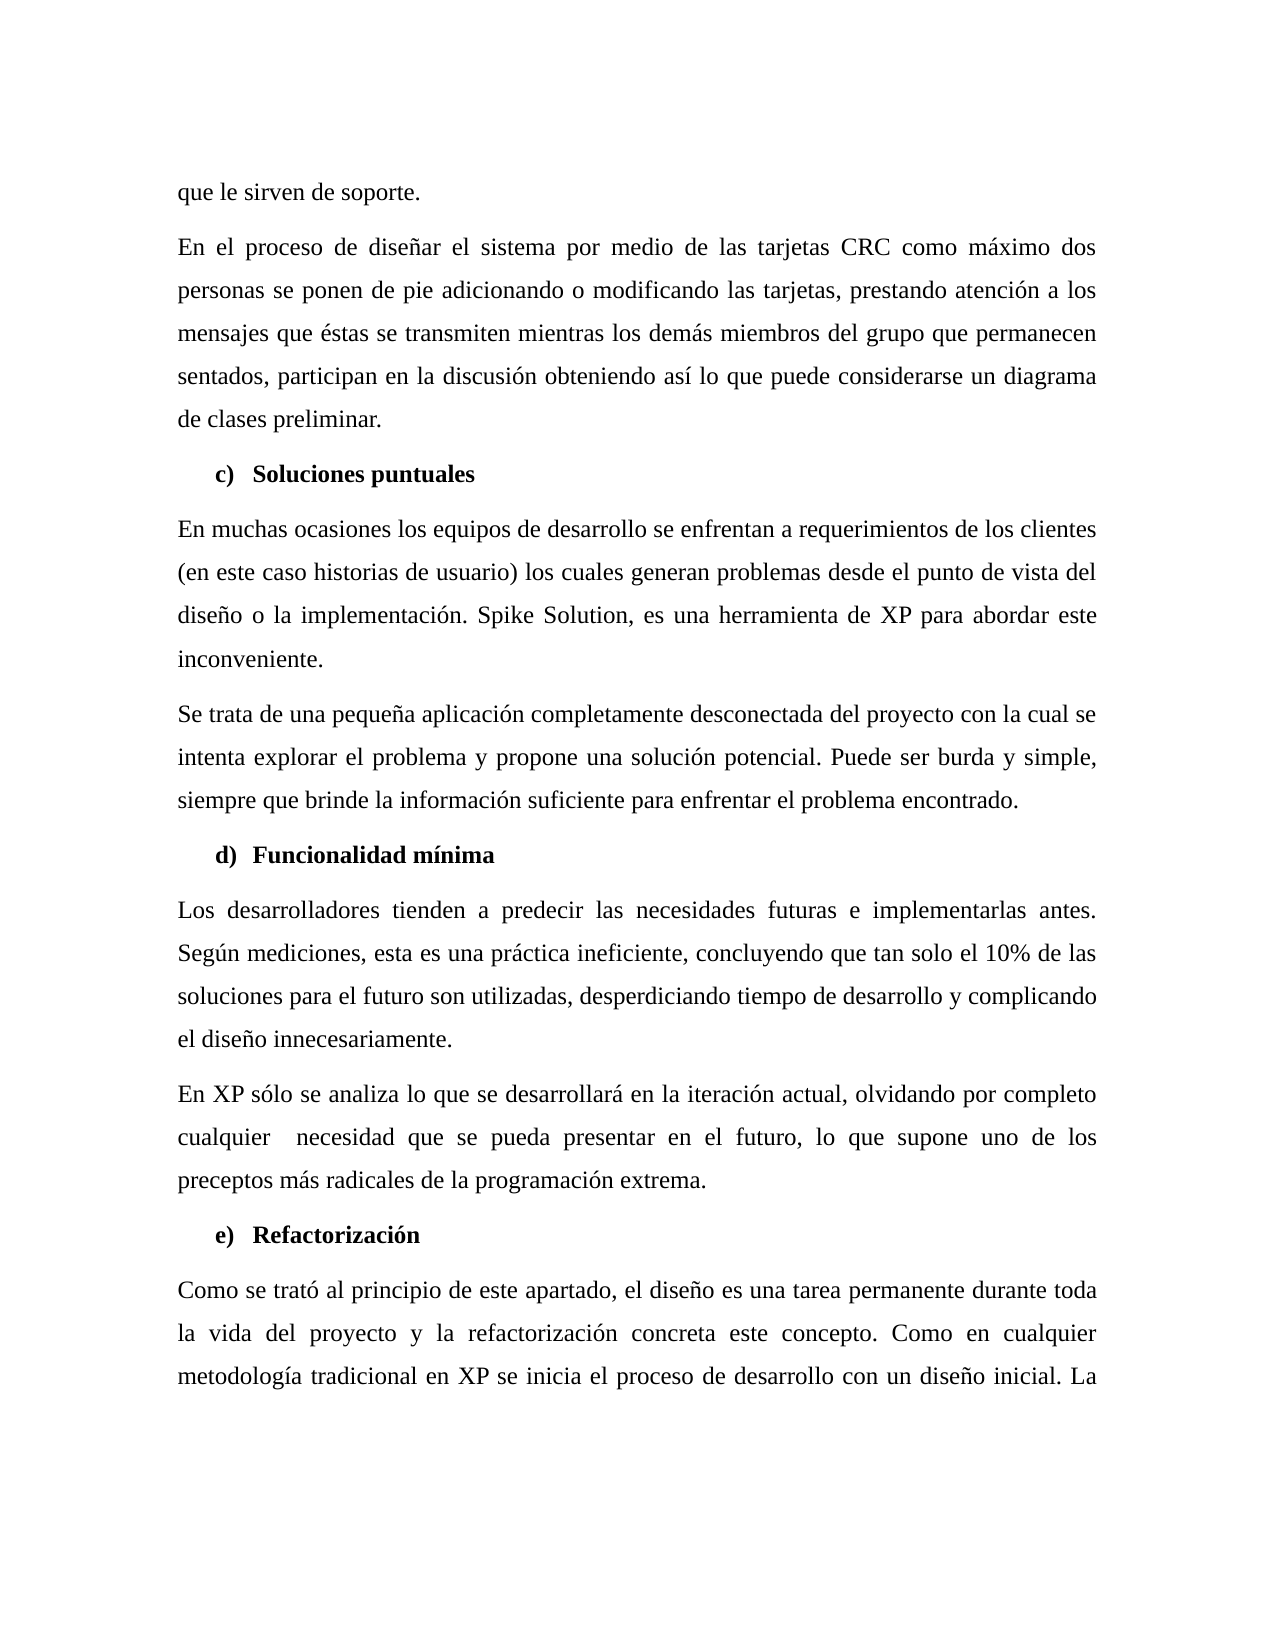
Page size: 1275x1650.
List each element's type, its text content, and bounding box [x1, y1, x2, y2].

text En XP sólo se analiza lo que se desarrollará en la iteración actual, olvidando por completo cualquier necesidad que se pueda presentar en el futuro, lo que supone uno de los preceptos más radicales de la programación extrema. [177, 1079, 1098, 1194]
list Refactorización [215, 1220, 1098, 1249]
text En el proceso de diseñar el sistema por medio de las tarjetas CRC como máximo dos personas se ponen de pie adicionando o modificando las tarjetas, prestando atención a los mensajes que éstas se transmiten mientras los demás miembros del grupo que permanecen sentados, participan en la discusión obteniendo así lo que puede considerarse un diagrama de clases preliminar. [177, 232, 1098, 433]
text Los desarrolladores tienden a predecir las necesidades futuras e implementarlas antes. Según mediciones, esta es una práctica ineficiente, concluyendo que tan solo el 10% de las soluciones para el futuro son utilizadas, desperdiciando tiempo de desarrollo y complicando el diseño innecesariamente. [177, 895, 1098, 1053]
text Se trata de una pequeña aplicación completamente desconectada del proyecto con la cual se intenta explorar el problema y propone una solución potencial. Puede ser burda y simple, siempre que brinde la información suficiente para enfrentar el problema encontrado. [177, 699, 1098, 814]
text que le sirven de soporte. [177, 177, 1098, 206]
list Funcionalidad mínima [215, 840, 1098, 868]
list Soluciones puntuales [215, 459, 1098, 488]
text En muchas ocasiones los equipos de desarrollo se enfrentan a requerimientos de los clientes (en este caso historias de usuario) los cuales generan problemas desde el punto de vista del diseño o la implementación. Spike Solution, es una herramienta de XP para abordar este inconveniente. [177, 514, 1098, 672]
text Como se trató al principio de este apartado, el diseño es una tarea permanente durante toda la vida del proyecto y la refactorización concreta este concepto. Como en cualquier metodología tradicional en XP se inicia el proceso de desarrollo con un diseño inicial. La [177, 1275, 1098, 1390]
